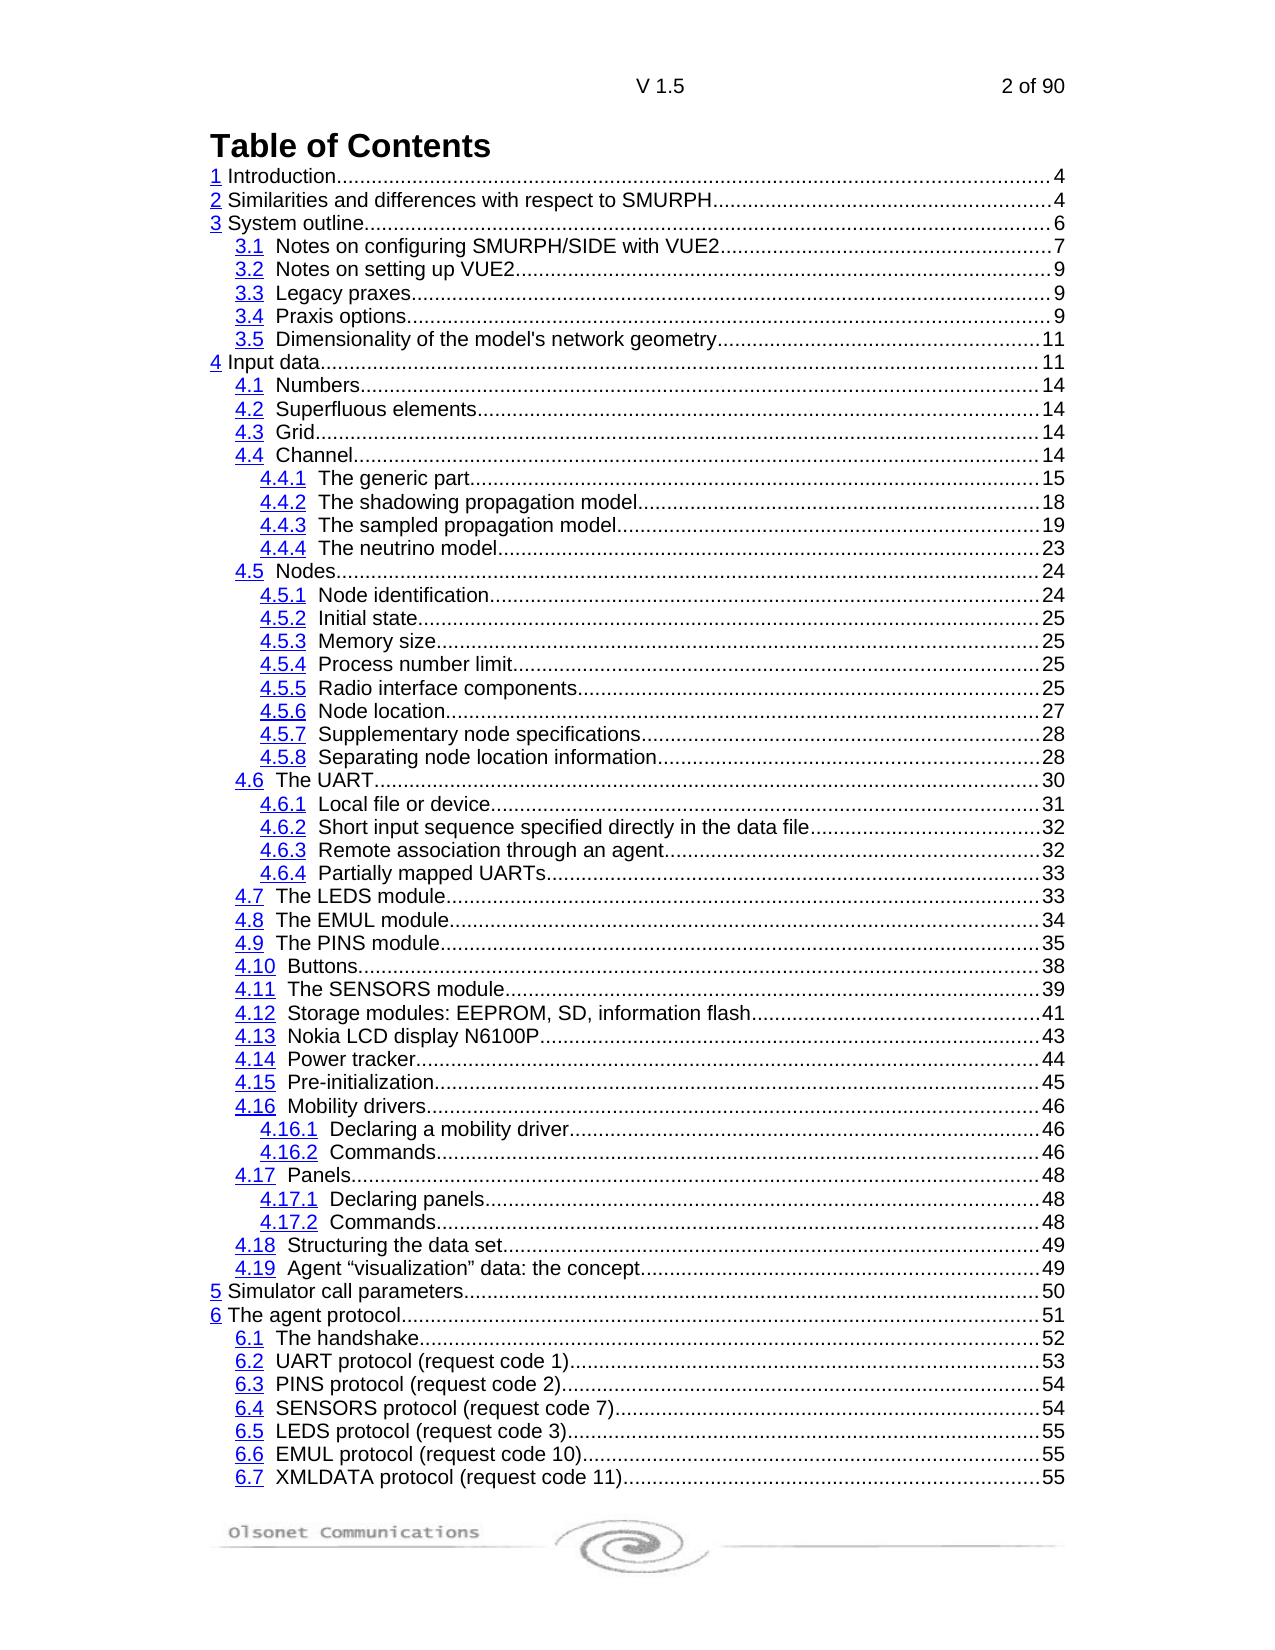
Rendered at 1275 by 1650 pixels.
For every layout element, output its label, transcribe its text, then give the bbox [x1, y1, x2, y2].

text 4.1 Numbers 14 [235, 374, 1065, 397]
text 4.12 Storage modules: EEPROM, SD, information flash 41 [235, 1001, 1065, 1024]
text 4.11 The SENSORS module 39 [235, 978, 1065, 1001]
text 4.7 The LEDS module 33 [235, 885, 1065, 908]
text 3 System outline 6 [210, 211, 1065, 235]
text 4.4.3 The sampled propagation model 19 [260, 513, 1065, 537]
text 6.7 XMLDATA protocol (request code 11) 55 [235, 1466, 1065, 1489]
text 4.6.1 Local file or device 31 [260, 792, 1065, 815]
text 3.1 Notes on configuring SMURPH/SIDE with VUE2 7 [235, 235, 1065, 258]
text 3.5 Dimensionality of the model's network geometry 11 [235, 328, 1065, 351]
text 4 Input data 11 [210, 351, 1065, 374]
text 4.5.4 Process number limit 25 [260, 653, 1065, 676]
text 4.5.1 Node identification 24 [260, 583, 1065, 606]
text 2 Similarities and differences with respect to SMURPH 4 [210, 188, 1065, 211]
text 3.2 Notes on setting up VUE2 9 [235, 258, 1065, 281]
text 3.4 Praxis options 9 [235, 304, 1065, 328]
text 4.15 Pre-initialization 45 [235, 1071, 1065, 1094]
text 6.6 EMUL protocol (request code 10) 55 [235, 1443, 1065, 1466]
text 4.5.5 Radio interface components 25 [260, 676, 1065, 699]
text 4.5.3 Memory size 25 [260, 629, 1065, 653]
text 4.19 Agent “visualization” data: the concept 49 [235, 1257, 1065, 1280]
text 4.6.3 Remote association through an agent 32 [260, 839, 1065, 862]
text 4.16.1 Declaring a mobility driver 46 [260, 1117, 1065, 1141]
subtitle Table of Contents [210, 128, 1065, 165]
text 4.2 Superfluous elements 14 [235, 397, 1065, 421]
text 4.5.7 Supplementary node specifications 28 [260, 722, 1065, 746]
text 4.10 Buttons 38 [235, 955, 1065, 978]
text 4.4.4 The neutrino model 23 [260, 537, 1065, 560]
text 4.5.2 Initial state 25 [260, 606, 1065, 629]
text 6 The agent protocol 51 [210, 1303, 1065, 1326]
text 6.5 LEDS protocol (request code 3) 55 [235, 1419, 1065, 1443]
text 4.5.8 Separating node location information 28 [260, 746, 1065, 769]
text 4.9 The PINS module 35 [235, 932, 1065, 955]
text 4.14 Power tracker 44 [235, 1048, 1065, 1071]
text 4.6.2 Short input sequence specified directly in the data file 32 [260, 815, 1065, 839]
text 4.13 Nokia LCD display N6100P 43 [235, 1024, 1065, 1048]
text 4.8 The EMUL module 34 [235, 908, 1065, 932]
text 4.5.6 Node location 27 [260, 699, 1065, 722]
text 6.3 PINS protocol (request code 2) 54 [235, 1373, 1065, 1396]
text 4.6.4 Partially mapped UARTs 33 [260, 862, 1065, 885]
picture [210, 1504, 1065, 1596]
text 5 Simulator call parameters 50 [210, 1280, 1065, 1303]
text 4.4.1 The generic part 15 [260, 467, 1065, 490]
text 6.4 SENSORS protocol (request code 7) 54 [235, 1396, 1065, 1419]
text 4.4 Channel 14 [235, 444, 1065, 467]
text 6.1 The handshake 52 [235, 1326, 1065, 1350]
text 4.18 Structuring the data set 49 [235, 1233, 1065, 1257]
text 4.5 Nodes 24 [235, 560, 1065, 583]
text 4.17.2 Commands 48 [260, 1210, 1065, 1233]
text 4.6 The UART 30 [235, 769, 1065, 792]
text 1 Introduction 4 [210, 165, 1065, 188]
text 4.16 Mobility drivers 46 [235, 1094, 1065, 1117]
text 6.2 UART protocol (request code 1) 53 [235, 1350, 1065, 1373]
text 4.17.1 Declaring panels 48 [260, 1187, 1065, 1210]
text 3.3 Legacy praxes 9 [235, 281, 1065, 304]
text 4.3 Grid 14 [235, 421, 1065, 444]
text 4.16.2 Commands 46 [260, 1141, 1065, 1164]
text 4.17 Panels 48 [235, 1164, 1065, 1187]
text 4.4.2 The shadowing propagation model 18 [260, 490, 1065, 513]
